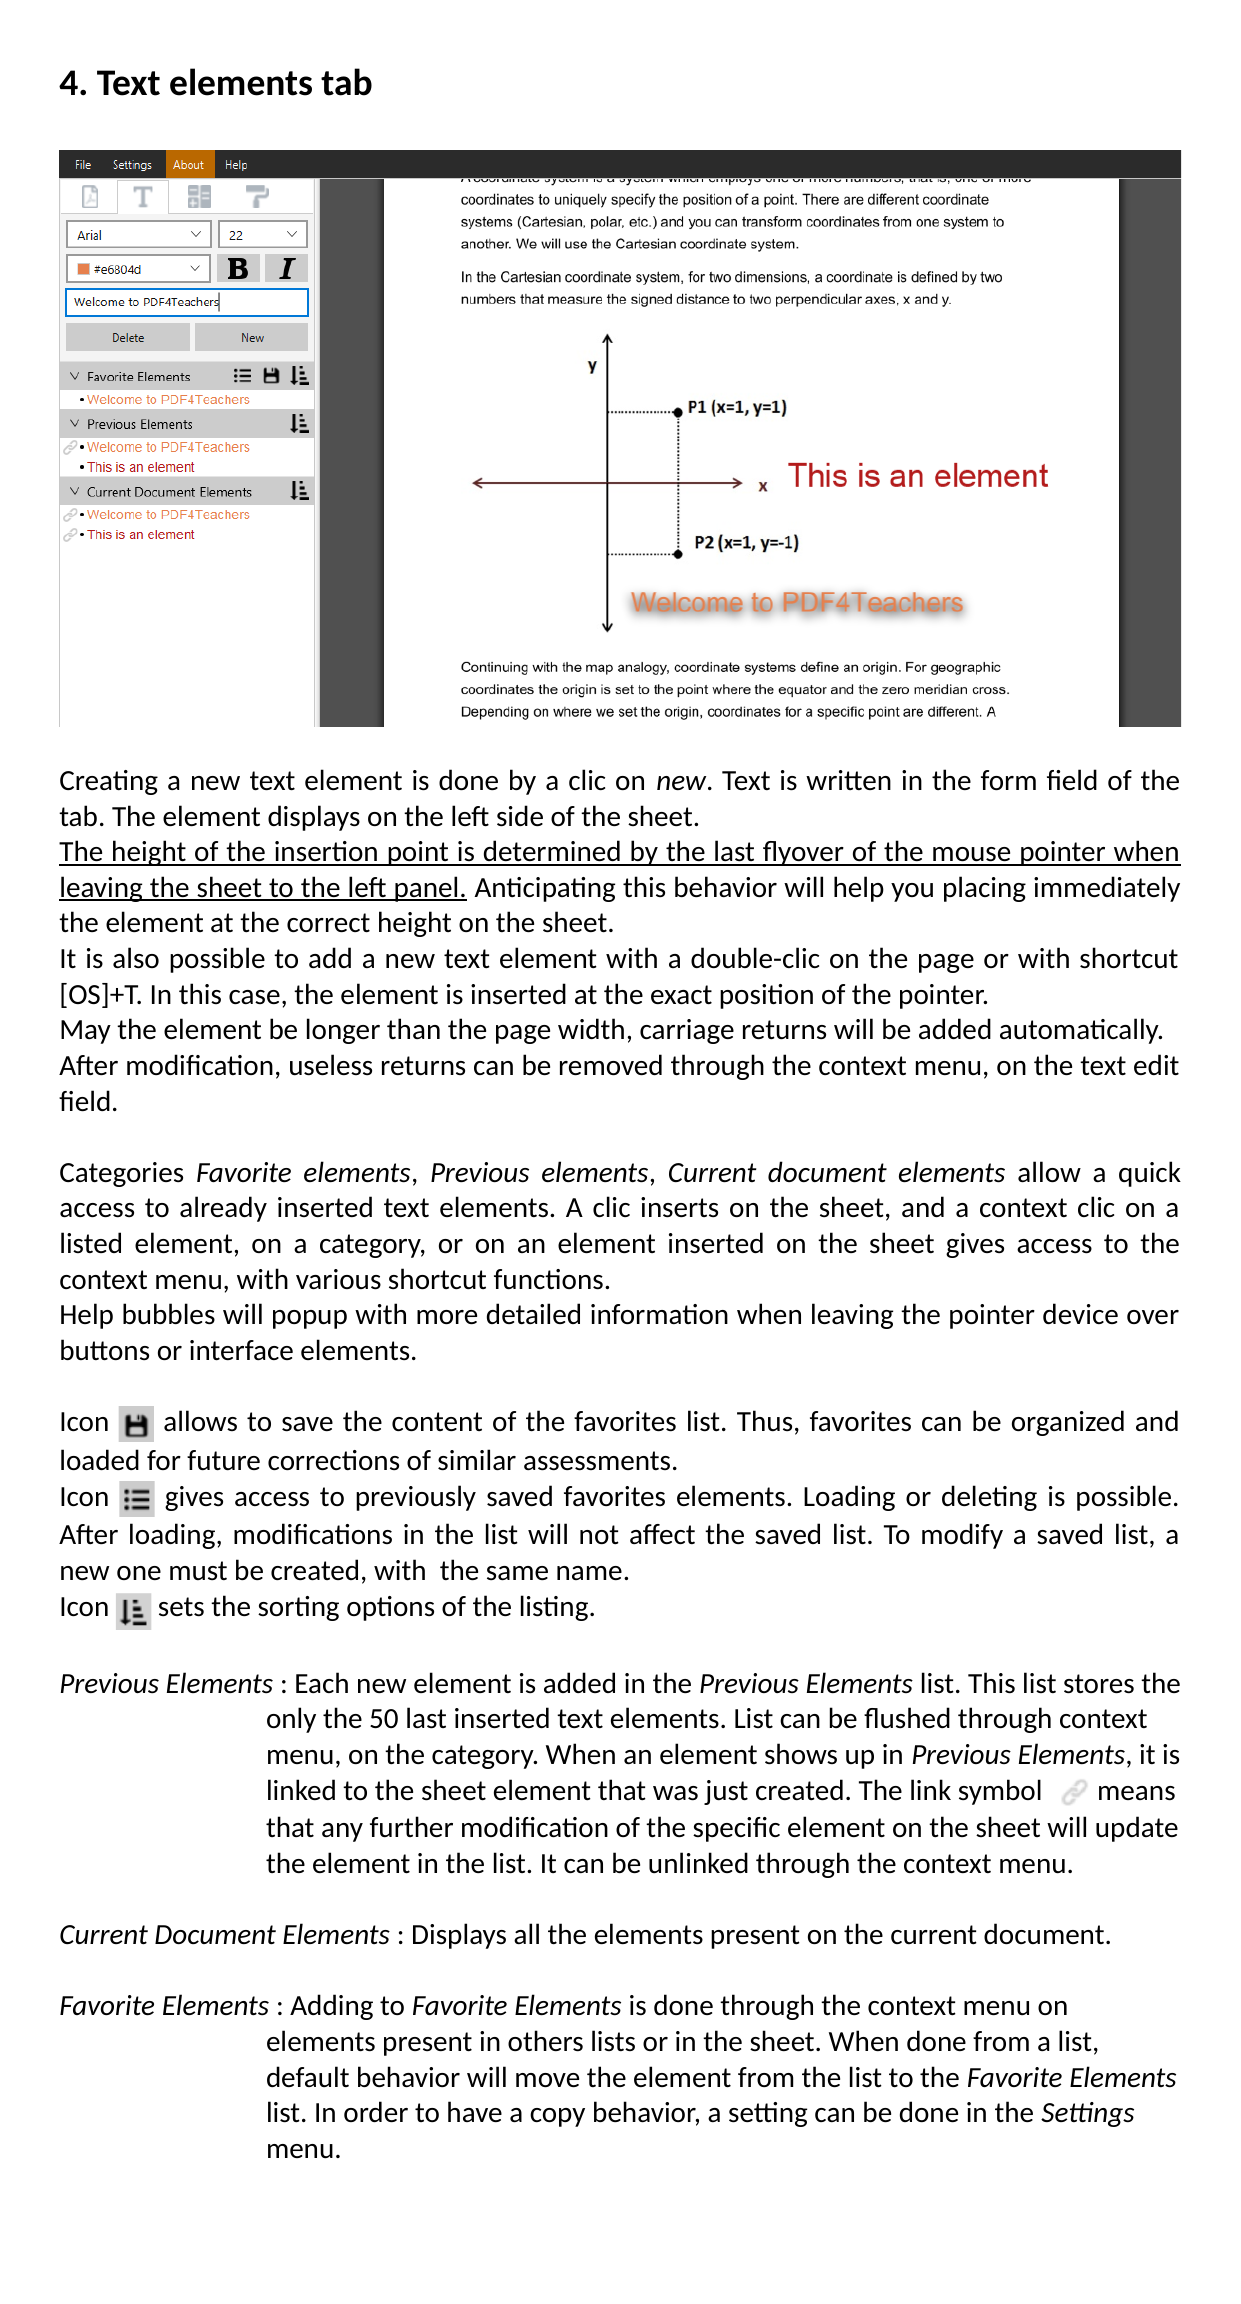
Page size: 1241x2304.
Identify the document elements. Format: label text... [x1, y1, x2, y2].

text May the element be longer than the page width, carriage returns will be added automatically. [59, 1011, 1181, 1047]
text 4. Text elements tab [59, 59, 1181, 105]
text leaving the sheet to the left panel. Anticipating this behavior will help you placing immediately the element at the correct height on the sheet. [59, 866, 1181, 940]
text Categories Favorite elements, Previous elements, Current document elements allow a quick access to already inserted text elements. A clic inserts on the sheet, and a context clic on a listed element, on a category, or on an element inserted on the sheet gives access to the context menu, with various shortcut functions. [59, 1154, 1181, 1296]
picture [115, 1593, 152, 1630]
text After modification, useless returns can be removed through the context menu, on the text edit field. [59, 1047, 1181, 1118]
picture [118, 1406, 154, 1442]
text Current Document Elements : Displays all the elements present on the current document. [59, 1916, 1181, 1952]
text Creating a new text element is done by a clic on new. Text is written in the form field of the tab. The element displays on the left side of the sheet. [59, 762, 1181, 833]
picture [59, 150, 1182, 727]
text Icon sets the sorting options of the listing. [59, 1588, 1181, 1629]
picture [119, 1481, 155, 1517]
text Icon gives access to previously saved favorites elements. Loading or deleting is possible. After loading, modifications in the list will not affect the saved list. To modify a saved list, a new one must be created, with the same name. [59, 1478, 1181, 1588]
picture [1056, 1775, 1091, 1810]
text It is also possible to add a new text element with a double-clic on the page or with shortcut [OS]+T. In this case, the element is inserted at the exact position of the pointer. [59, 940, 1181, 1011]
text Icon allows to save the content of the favorites list. Thus, favorites can be organized and loaded for future corrections of similar assessments. [59, 1403, 1181, 1478]
text Favorite Elements : Adding to Favorite Elements is done through the context menu on elements present in others lists or in the sheet. When done from a list, default behavior will move the element from the list to the Favorite Elements list. In order to have a copy behavior, a setting can be done in the Settings menu. [59, 1987, 1181, 2166]
text Previous Elements : Each new element is added in the Previous Elements list. This list stores the only the 50 last inserted text elements. List can be flushed through context menu, on the category. When an element shows up in Previous Elements, it is linked to the sheet element that was just created. The link symbol means that any further modification of the specific element on the sheet will update the element in the list. It can be unlinked through the context menu. [59, 1665, 1181, 1881]
text The height of the insertion point is determined by the last flyover of the mouse pointer when [59, 833, 1181, 864]
text Help bubbles will popup with more detailed information when leaving the pointer device over buttons or interface elements. [59, 1296, 1181, 1368]
